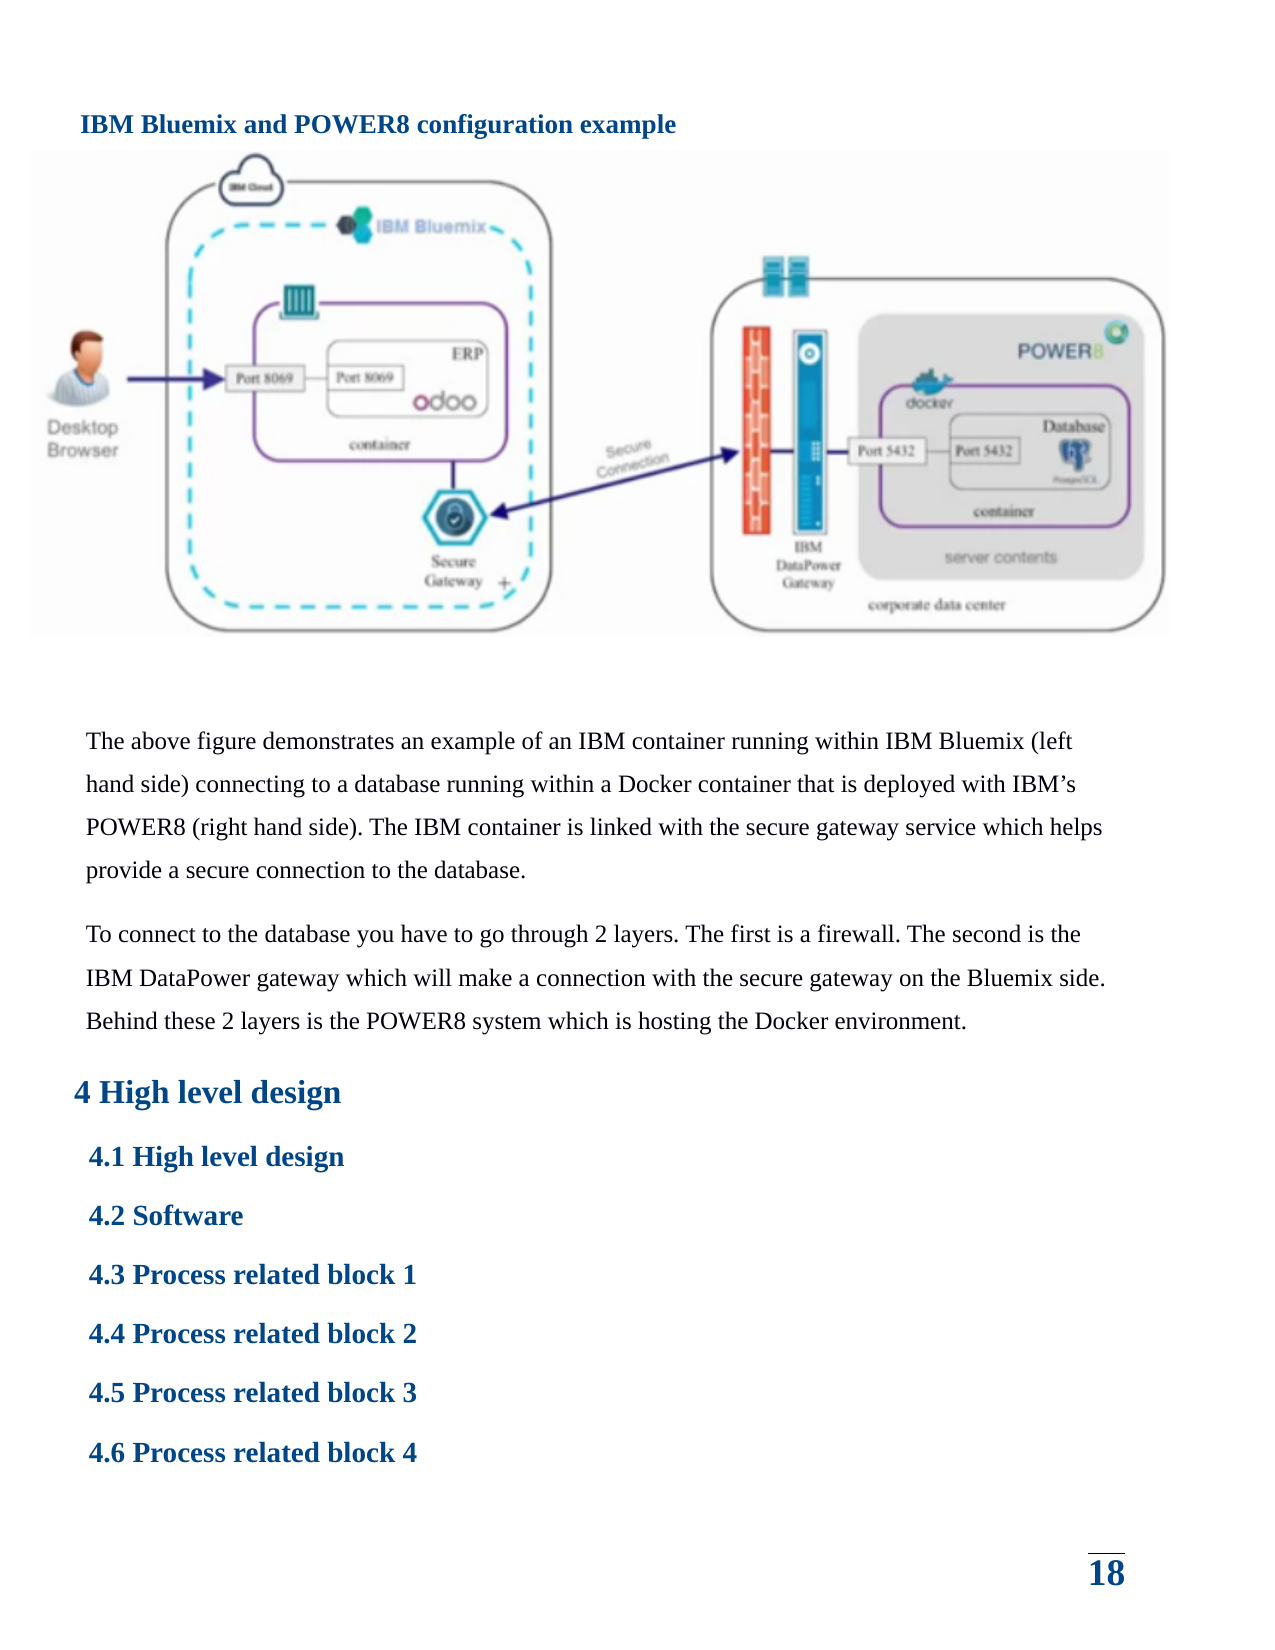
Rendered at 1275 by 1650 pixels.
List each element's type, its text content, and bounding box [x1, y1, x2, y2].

subtitle 4.4 Process related block 2 [86, 1316, 1125, 1350]
subtitle IBM Bluemix and POWER8 configuration example [80, 108, 1125, 139]
subtitle 4.6 Process related block 4 [86, 1435, 1125, 1468]
text To connect to the database you have to go through 2 layers. The first is a firewall. The second is the IBM DataPower gateway which will make a connection with the secure gateway on the Bluemix side. Behind these 2 layers is the POWER8 system which is hosting the Docker environment. [86, 919, 1125, 1034]
subtitle 4.1 High level design [86, 1139, 1125, 1172]
text The above figure demonstrates an example of an IBM container running within IBM Bluemix (left hand side) connecting to a database running within a Docker container that is deployed with IBM’s POWER8 (right hand side). The IBM container is linked with the secure gateway service which helps provide a secure connection to the database. [86, 726, 1125, 884]
picture [30, 150, 1169, 637]
subtitle 4.2 Software [86, 1198, 1125, 1232]
subtitle 4.5 Process related block 3 [86, 1376, 1125, 1409]
subtitle 4.3 Process related block 1 [86, 1257, 1125, 1291]
subtitle 4 High level design [74, 1073, 1125, 1111]
